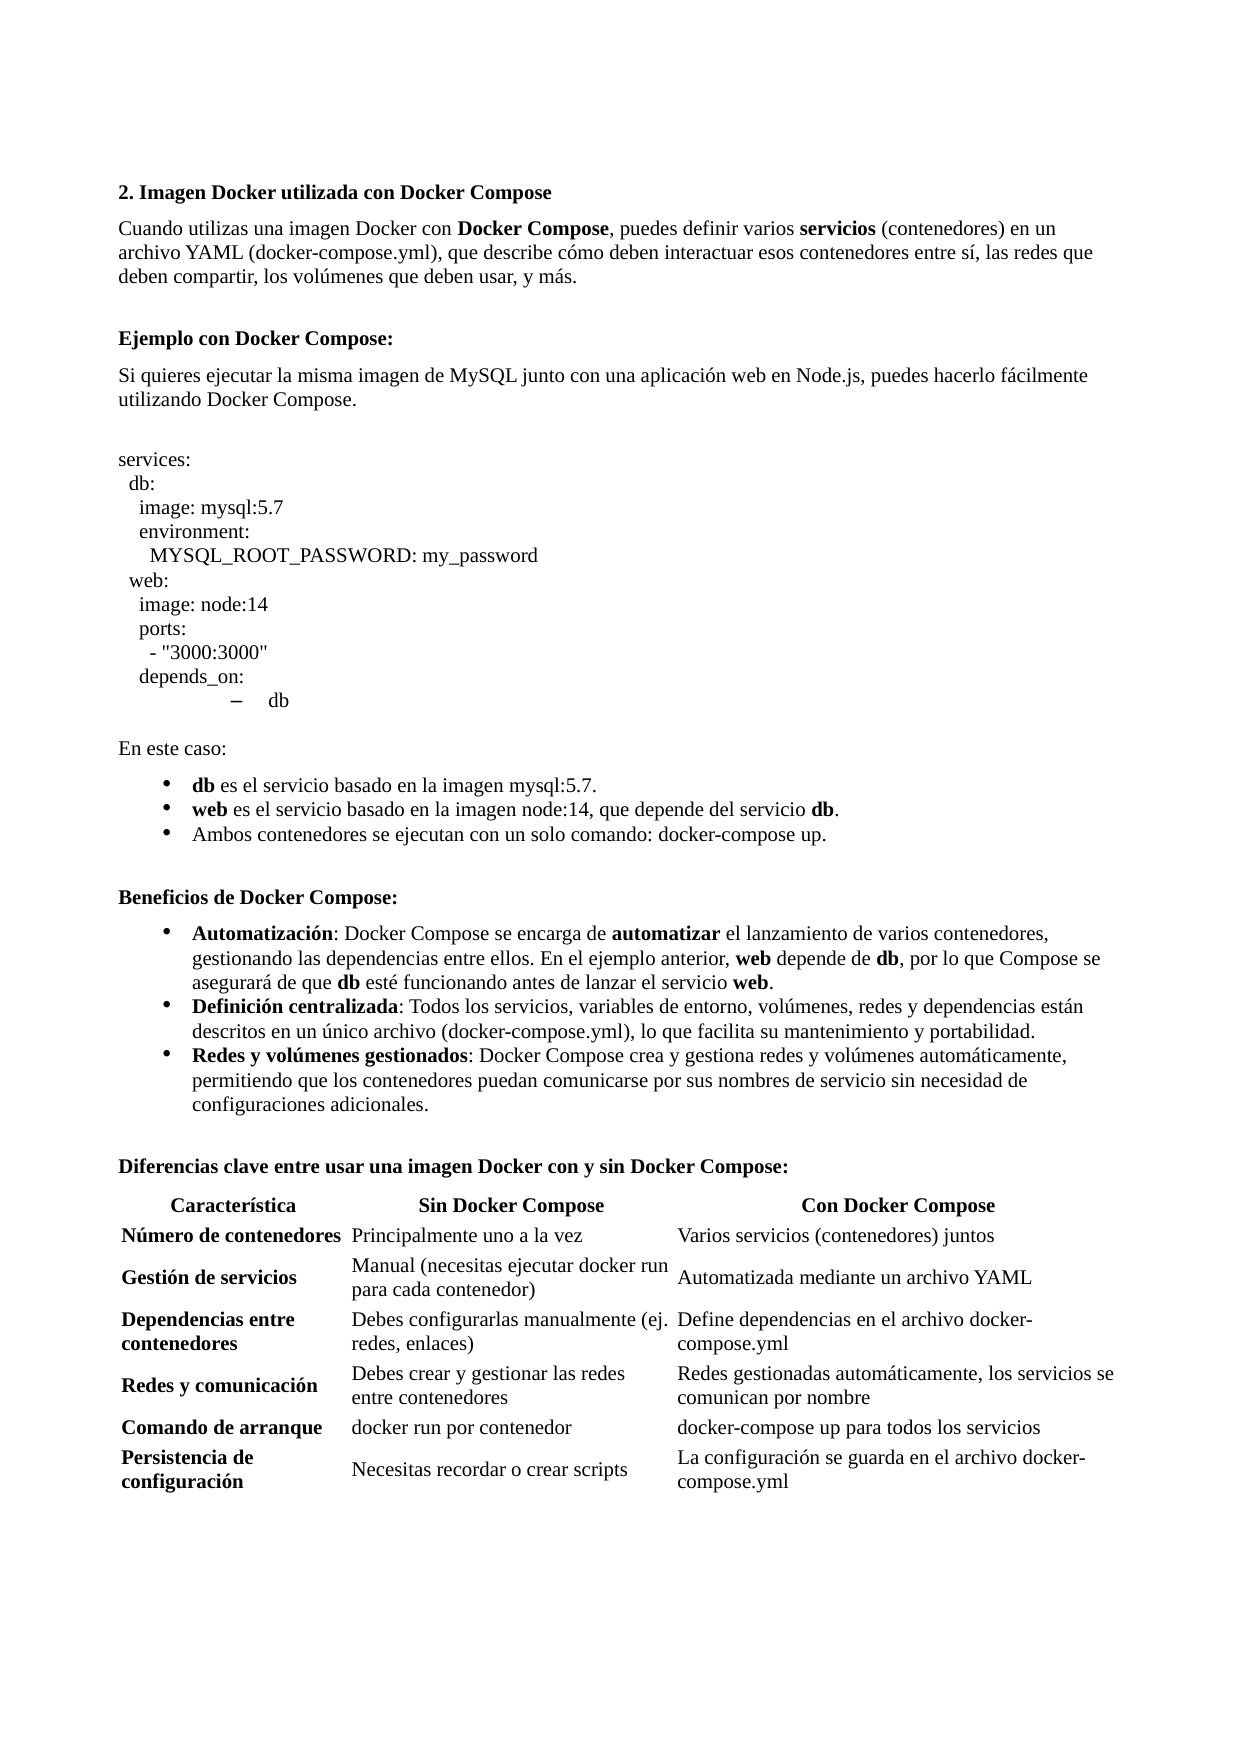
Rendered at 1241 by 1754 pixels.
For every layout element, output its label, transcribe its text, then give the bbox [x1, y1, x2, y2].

list Redes y volúmenes gestionados: Docker Compose crea y gestiona redes y volúmenes automáticamente, permitiendo que los contenedores puedan comunicarse por sus nombres de servicio sin necesidad de configuraciones adicionales. [162, 1043, 1122, 1116]
table_cell Necesitas recordar o crear scripts [349, 1442, 674, 1496]
list db [231, 688, 1122, 712]
table_cell La configuración se guarda en el archivo docker-compose.yml [674, 1442, 1122, 1496]
table_cell Dependencias entre contenedores [118, 1304, 348, 1358]
text environment: [118, 519, 1122, 543]
table_cell Automatizada mediante un archivo YAML [674, 1250, 1122, 1304]
text - "3000:3000" [118, 640, 1122, 664]
table_cell Varios servicios (contenedores) juntos [674, 1220, 1122, 1250]
table_cell docker run por contenedor [349, 1412, 674, 1442]
list Definición centralizada: Todos los servicios, variables de entorno, volúmenes, redes y dependencias están descritos en un único archivo (docker-compose.yml), lo que facilita su mantenimiento y portabilidad. [162, 994, 1122, 1043]
table_cell docker-compose up para todos los servicios [674, 1412, 1122, 1442]
table_cell Redes y comunicación [118, 1358, 348, 1412]
list web es el servicio basado en la imagen node:14, que depende del servicio db. [162, 797, 1122, 822]
text web: [118, 567, 1122, 592]
table_cell Debes crear y gestionar las redes entre contenedores [349, 1358, 674, 1412]
list Automatización: Docker Compose se encarga de automatizar el lanzamiento de varios contenedores, gestionando las dependencias entre ellos. En el ejemplo anterior, web depende de db, por lo que Compose se asegurará de que db esté funcionando antes de lanzar el servicio web. [162, 921, 1122, 994]
table_cell Gestión de servicios [118, 1250, 348, 1304]
table_header Característica [118, 1190, 348, 1220]
text ports: [118, 616, 1122, 640]
table_cell Debes configurarlas manualmente (ej. redes, enlaces) [349, 1304, 674, 1358]
subtitle Ejemplo con Docker Compose: [118, 326, 1122, 350]
table_cell Principalmente uno a la vez [349, 1220, 674, 1250]
text Cuando utilizas una imagen Docker con Docker Compose, puedes definir varios servicios (contenedores) en un archivo YAML (docker-compose.yml), que describe cómo deben interactuar esos contenedores entre sí, las redes que deben compartir, los volúmenes que deben usar, y más. [118, 216, 1122, 288]
table_header Con Docker Compose [674, 1190, 1122, 1220]
table_cell Persistencia de configuración [118, 1442, 348, 1496]
table_header Sin Docker Compose [349, 1190, 674, 1220]
text MYSQL_ROOT_PASSWORD: my_password [118, 543, 1122, 567]
list Ambos contenedores se ejecutan con un solo comando: docker-compose up. [162, 822, 1122, 847]
text image: mysql:5.7 [118, 495, 1122, 519]
table_cell Manual (necesitas ejecutar docker run para cada contenedor) [349, 1250, 674, 1304]
text services: [118, 447, 1122, 471]
table_cell Número de contenedores [118, 1220, 348, 1250]
table_cell Redes gestionadas automáticamente, los servicios se comunican por nombre [674, 1358, 1122, 1412]
text db: [118, 471, 1122, 495]
table_cell Comando de arranque [118, 1412, 348, 1442]
text image: node:14 [118, 592, 1122, 616]
text En este caso: [118, 736, 1122, 760]
text Si quieres ejecutar la misma imagen de MySQL junto con una aplicación web en Node.js, puedes hacerlo fácilmente utilizando Docker Compose. [118, 362, 1122, 411]
subtitle 2. Imagen Docker utilizada con Docker Compose [118, 180, 1122, 204]
subtitle Beneficios de Docker Compose: [118, 885, 1122, 909]
text depends_on: [118, 664, 1122, 688]
table_cell Define dependencias en el archivo docker-compose.yml [674, 1304, 1122, 1358]
list db es el servicio basado en la imagen mysql:5.7. [162, 772, 1122, 797]
subtitle Diferencias clave entre usar una imagen Docker con y sin Docker Compose: [118, 1154, 1122, 1178]
